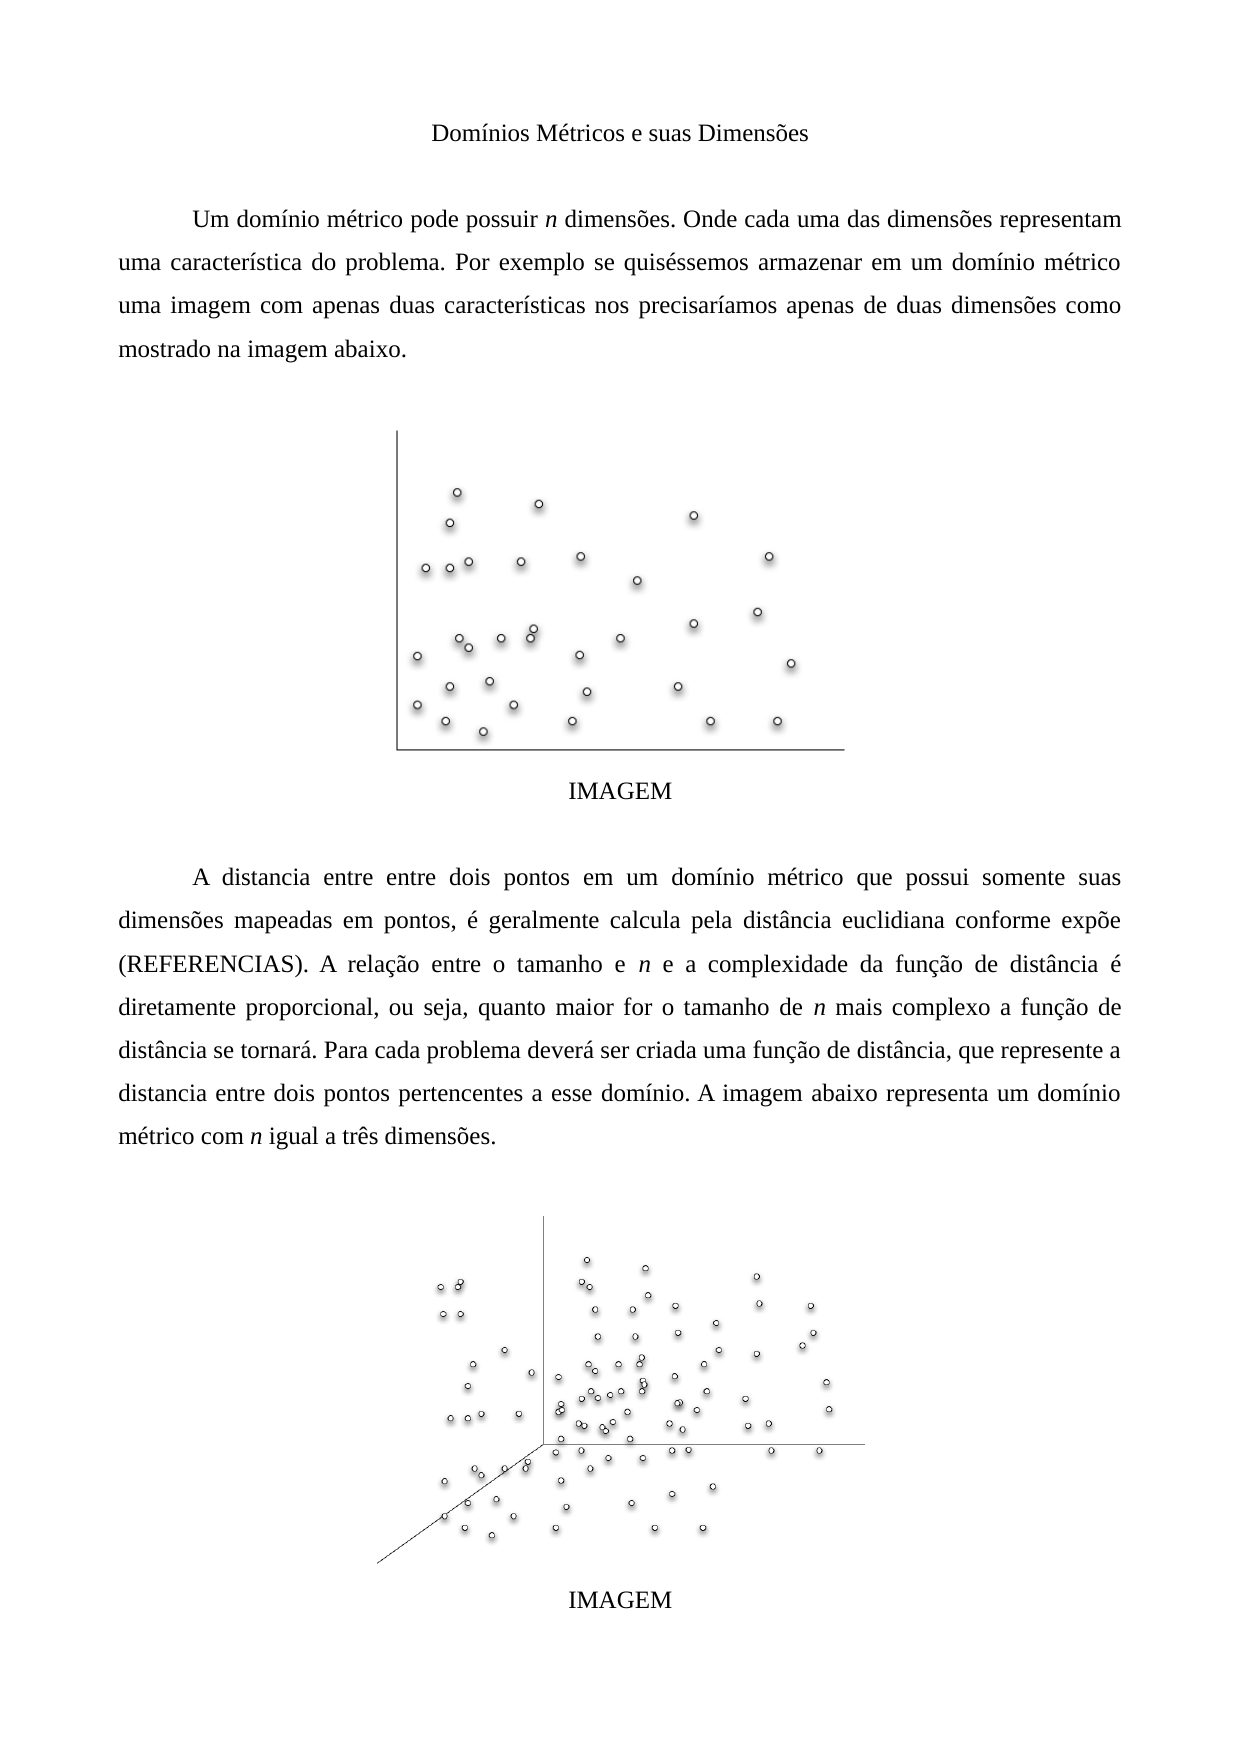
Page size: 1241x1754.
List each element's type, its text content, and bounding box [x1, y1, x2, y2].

text Domínios Métricos e suas Dimensões [118, 118, 1122, 147]
text A distancia entre entre dois pontos em um domínio métrico que possui somente suas dimensões mapeadas em pontos, é geralmente calcula pela distância euclidiana conforme expõe (REFERENCIAS). A relação entre o tamanho e n e a complexidade da função de distância é diretamente proporcional, ou seja, quanto maior for o tamanho de n mais complexo a função de distância se tornará. Para cada problema deverá ser criada uma função de distância, que represente a distancia entre dois pontos pertencentes a esse domínio. A imagem abaixo representa um domínio métrico com n igual a três dimensões. [118, 862, 1122, 1150]
text Um domínio métrico pode possuir n dimensões. Onde cada uma das dimensões representam uma característica do problema. Por exemplo se quiséssemos armazenar em um domínio métrico uma imagem com apenas duas características nos precisaríamos apenas de duas dimensões como mostrado na imagem abaixo. [118, 204, 1122, 362]
picture [385, 420, 855, 762]
text IMAGEM [118, 1207, 1122, 1614]
picture [368, 1207, 872, 1571]
text IMAGEM [118, 420, 1122, 805]
